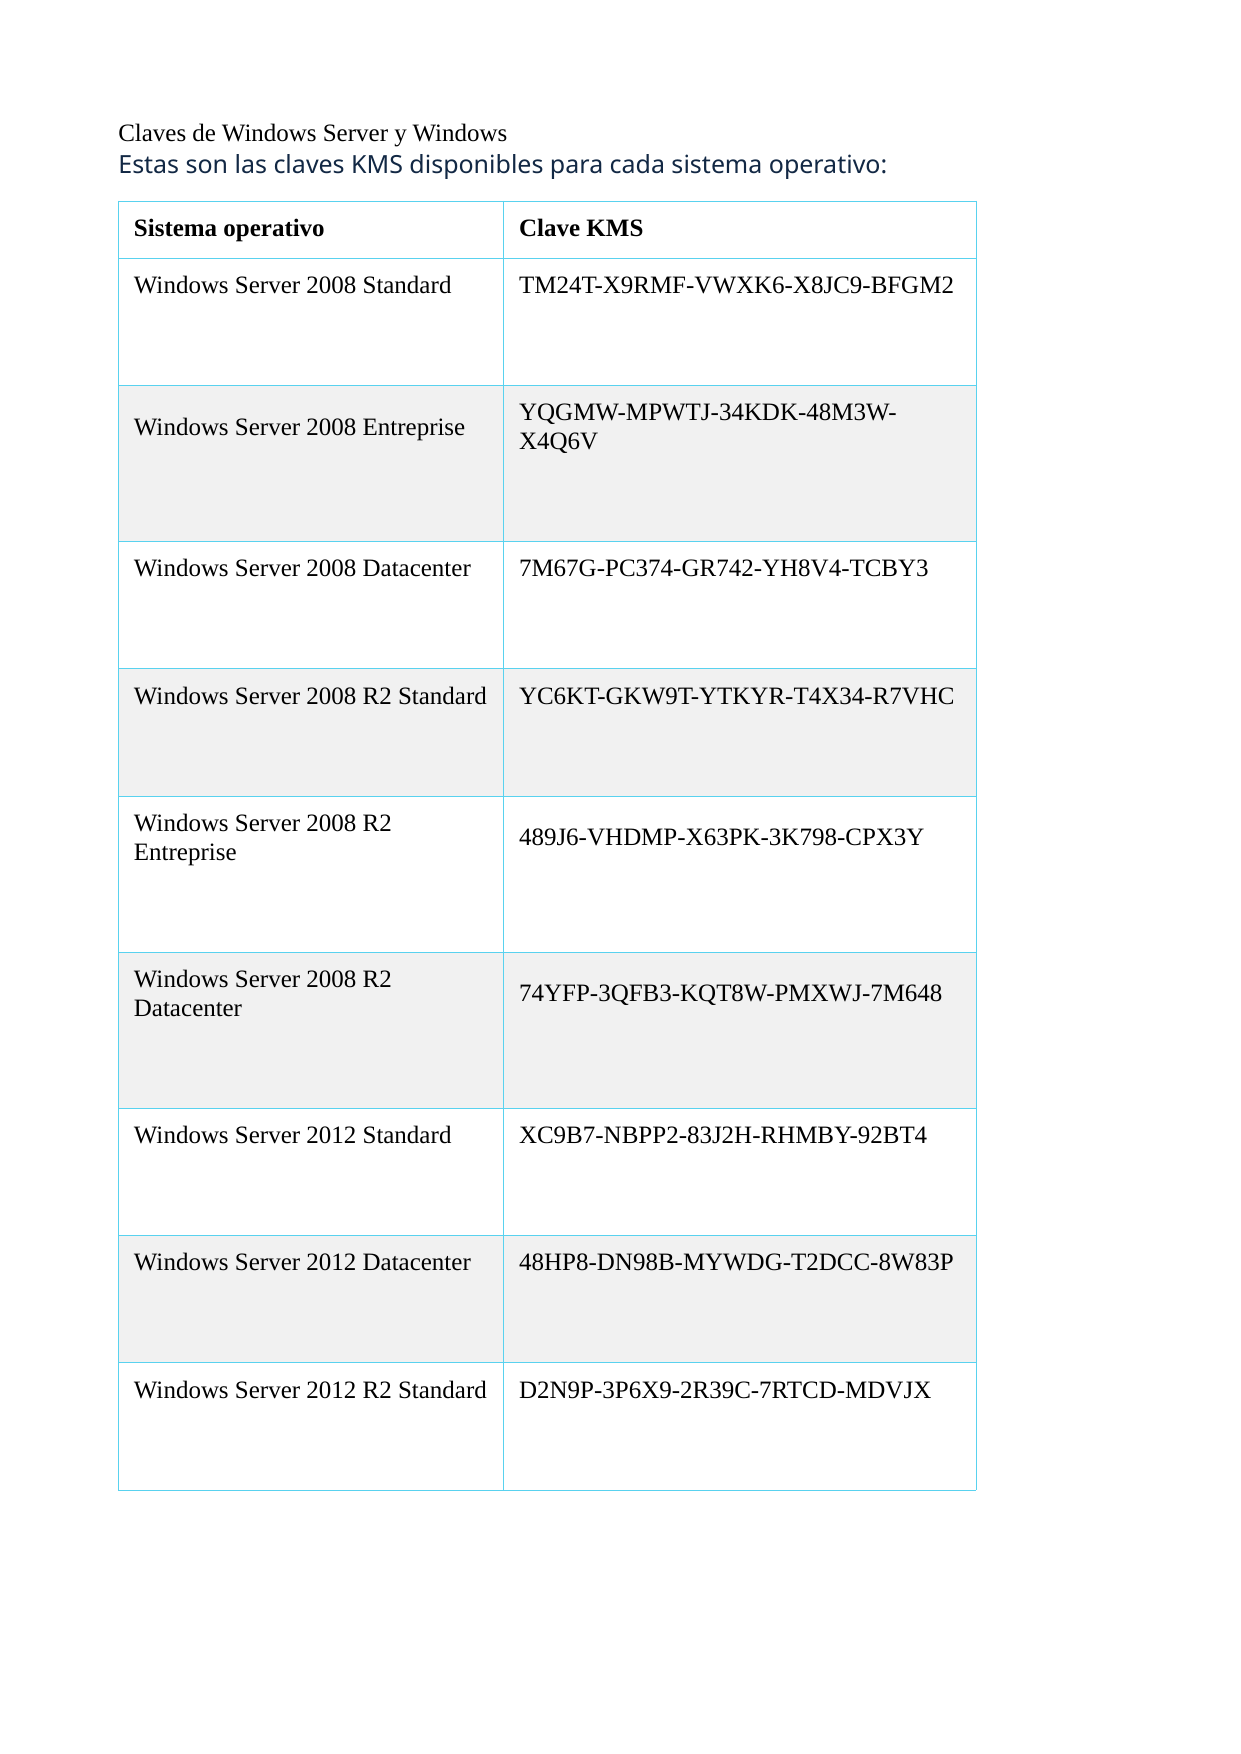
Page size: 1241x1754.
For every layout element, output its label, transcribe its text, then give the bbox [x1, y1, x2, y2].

table_cell XC9B7-NBPP2-83J2H-RHMBY-92BT4 [504, 1109, 976, 1235]
table_cell TM24T-X9RMF-VWXK6-X8JC9-BFGM2 [504, 259, 976, 385]
table_cell Windows Server 2012 Datacenter [119, 1236, 503, 1362]
table_cell Windows Server 2008 R2 Entreprise [119, 797, 503, 952]
text Claves de Windows Server y Windows [118, 118, 1122, 147]
table_cell Windows Server 2012 Standard [119, 1109, 503, 1235]
table_cell YQGMW-MPWTJ-34KDK-48M3W-X4Q6V [504, 386, 976, 541]
table_cell Windows Server 2008 Datacenter [119, 542, 503, 668]
table_cell Windows Server 2008 R2 Standard [119, 669, 503, 796]
table_cell Windows Server 2008 Standard [119, 259, 503, 385]
table_cell 489J6-VHDMP-X63PK-3K798-CPX3Y [504, 797, 976, 952]
table_cell 7M67G-PC374-GR742-YH8V4-TCBY3 [504, 542, 976, 668]
text Estas son las claves KMS disponibles para cada sistema operativo: [118, 147, 1122, 181]
table_cell 74YFP-3QFB3-KQT8W-PMXWJ-7M648 [504, 953, 976, 1108]
table_cell Windows Server 2012 R2 Standard [119, 1363, 503, 1489]
table_cell D2N9P-3P6X9-2R39C-7RTCD-MDVJX [504, 1363, 976, 1489]
table_header Sistema operativo [119, 202, 503, 258]
table_cell Windows Server 2008 R2 Datacenter [119, 953, 503, 1108]
table_cell Windows Server 2008 Entreprise [119, 386, 503, 541]
table_header Clave KMS [504, 202, 976, 258]
table_cell YC6KT-GKW9T-YTKYR-T4X34-R7VHC [504, 669, 976, 796]
table_cell 48HP8-DN98B-MYWDG-T2DCC-8W83P [504, 1236, 976, 1362]
